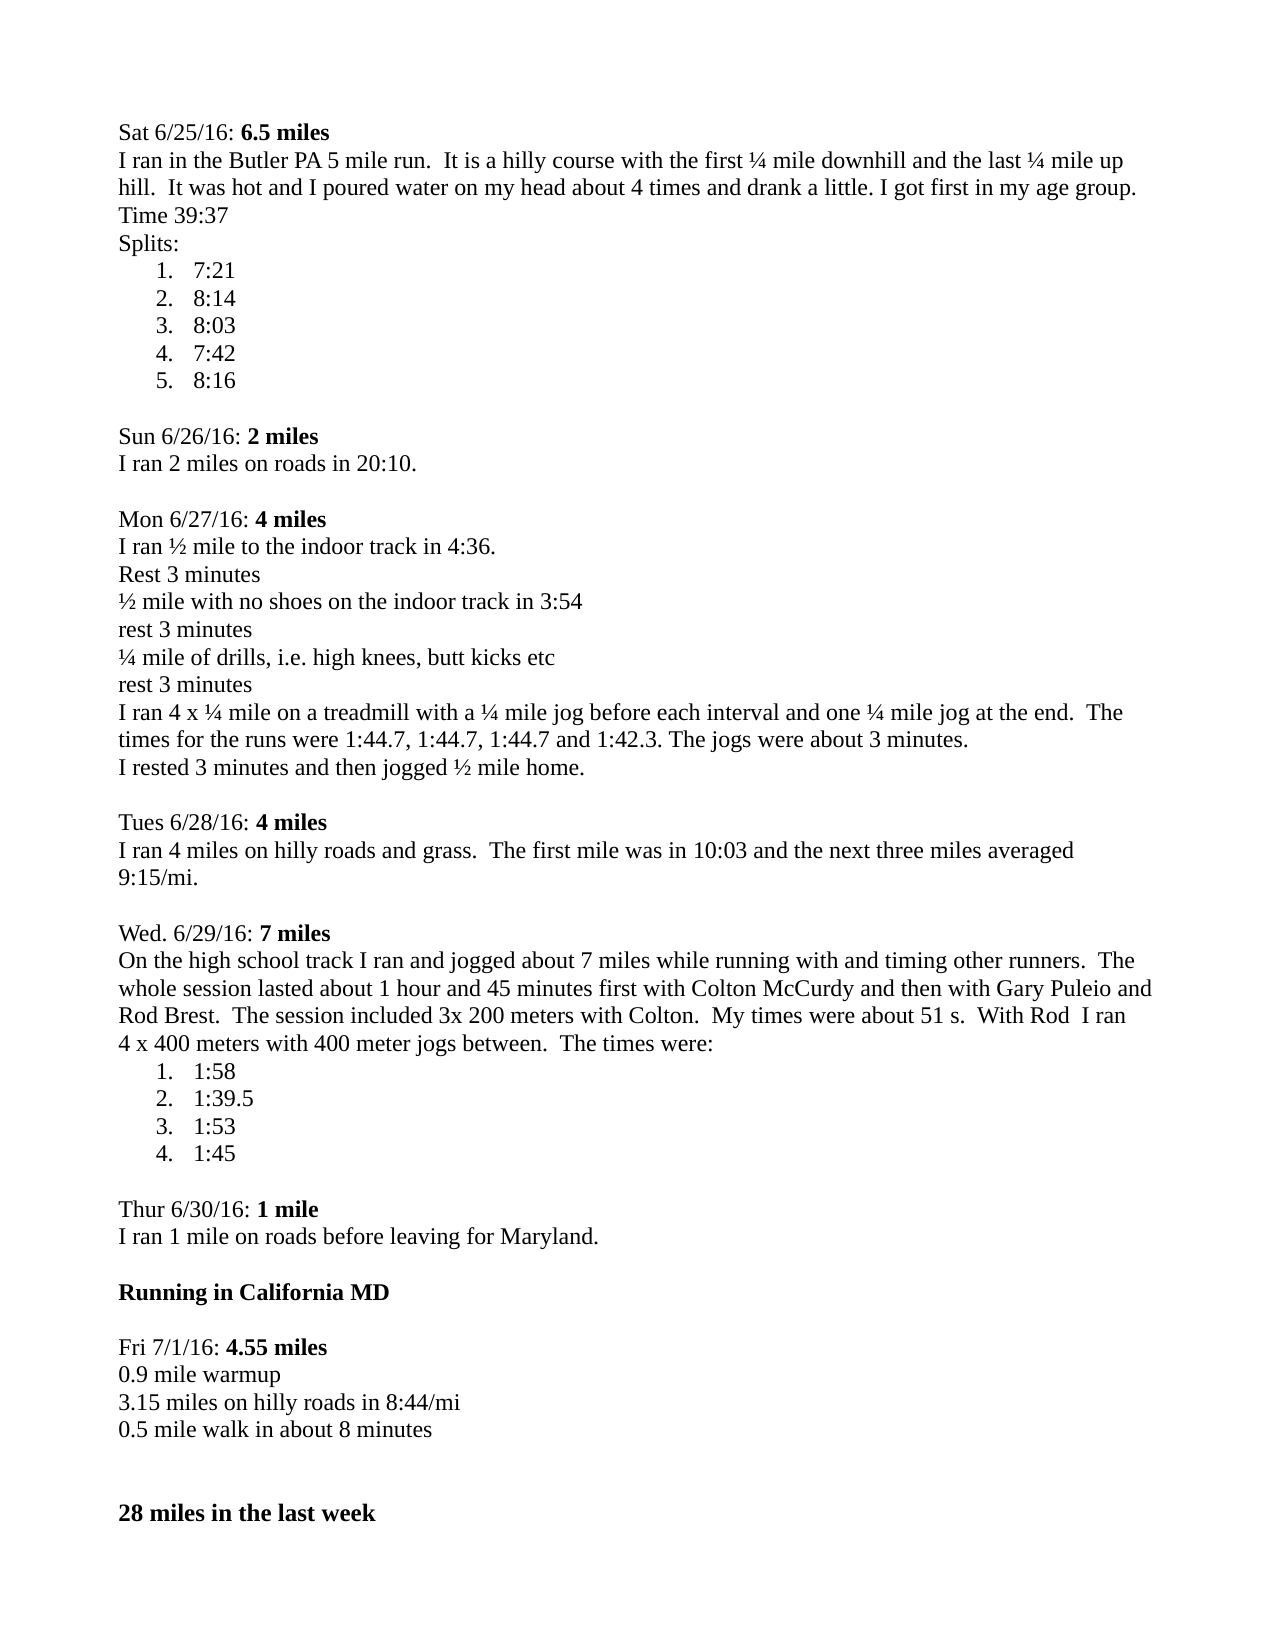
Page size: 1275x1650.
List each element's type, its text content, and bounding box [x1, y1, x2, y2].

text 0.5 mile walk in about 8 minutes [118, 1416, 1157, 1443]
text Fri 7/1/16: 4.55 miles [118, 1333, 1157, 1360]
list 8:16 [156, 367, 1157, 394]
text Rest 3 minutes [118, 560, 1157, 587]
text Wed. 6/29/16: 7 miles [118, 919, 1157, 946]
text Mon 6/27/16: 4 miles [118, 504, 1157, 532]
text 3.15 miles on hilly roads in 8:44/mi [118, 1388, 1157, 1416]
text Running in California MD [118, 1277, 1157, 1305]
text 28 miles in the last week [118, 1498, 1157, 1527]
list 8:03 [156, 311, 1157, 339]
text I ran 4 x ¼ mile on a treadmill with a ¼ mile jog before each interval and one ¼ mile jog at the end. The times for the runs were 1:44.7, 1:44.7, 1:44.7 and 1:42.3. The jogs were about 3 minutes. [118, 698, 1157, 753]
text I ran ½ mile to the indoor track in 4:36. [118, 532, 1157, 560]
list 1:45 [156, 1139, 1157, 1167]
text Sat 6/25/16: 6.5 miles [118, 118, 1157, 146]
text I ran 2 miles on roads in 20:10. [118, 449, 1157, 477]
text rest 3 minutes [118, 670, 1157, 698]
text I rested 3 minutes and then jogged ½ mile home. [118, 753, 1157, 781]
list 1:39.5 [156, 1084, 1157, 1112]
text 0.9 mile warmup [118, 1360, 1157, 1388]
list 8:14 [156, 284, 1157, 311]
list 1:53 [156, 1112, 1157, 1139]
text Tues 6/28/16: 4 miles [118, 808, 1157, 836]
list 7:42 [156, 339, 1157, 367]
text rest 3 minutes [118, 615, 1157, 643]
text Splits: [118, 228, 1157, 256]
text I ran in the Butler PA 5 mile run. It is a hilly course with the first ¼ mile downhill and the last ¼ mile up hill. It was hot and I poured water on my head about 4 times and drank a little. I got first in my age group. Time 39:37 [118, 146, 1157, 228]
text I ran 1 mile on roads before leaving for Maryland. [118, 1222, 1157, 1250]
text ¼ mile of drills, i.e. high knees, butt kicks etc [118, 643, 1157, 670]
list 1:58 [156, 1057, 1157, 1084]
list 7:21 [156, 256, 1157, 284]
text On the high school track I ran and jogged about 7 miles while running with and timing other runners. The whole session lasted about 1 hour and 45 minutes first with Colton McCurdy and then with Gary Puleio and Rod Brest. The session included 3x 200 meters with Colton. My times were about 51 s. With Rod I ran 4 x 400 meters with 400 meter jogs between. The times were: [118, 946, 1157, 1057]
text Thur 6/30/16: 1 mile [118, 1195, 1157, 1222]
text ½ mile with no shoes on the indoor track in 3:54 [118, 587, 1157, 615]
text Sun 6/26/16: 2 miles [118, 422, 1157, 449]
text I ran 4 miles on hilly roads and grass. The first mile was in 10:03 and the next three miles averaged 9:15/mi. [118, 836, 1157, 891]
